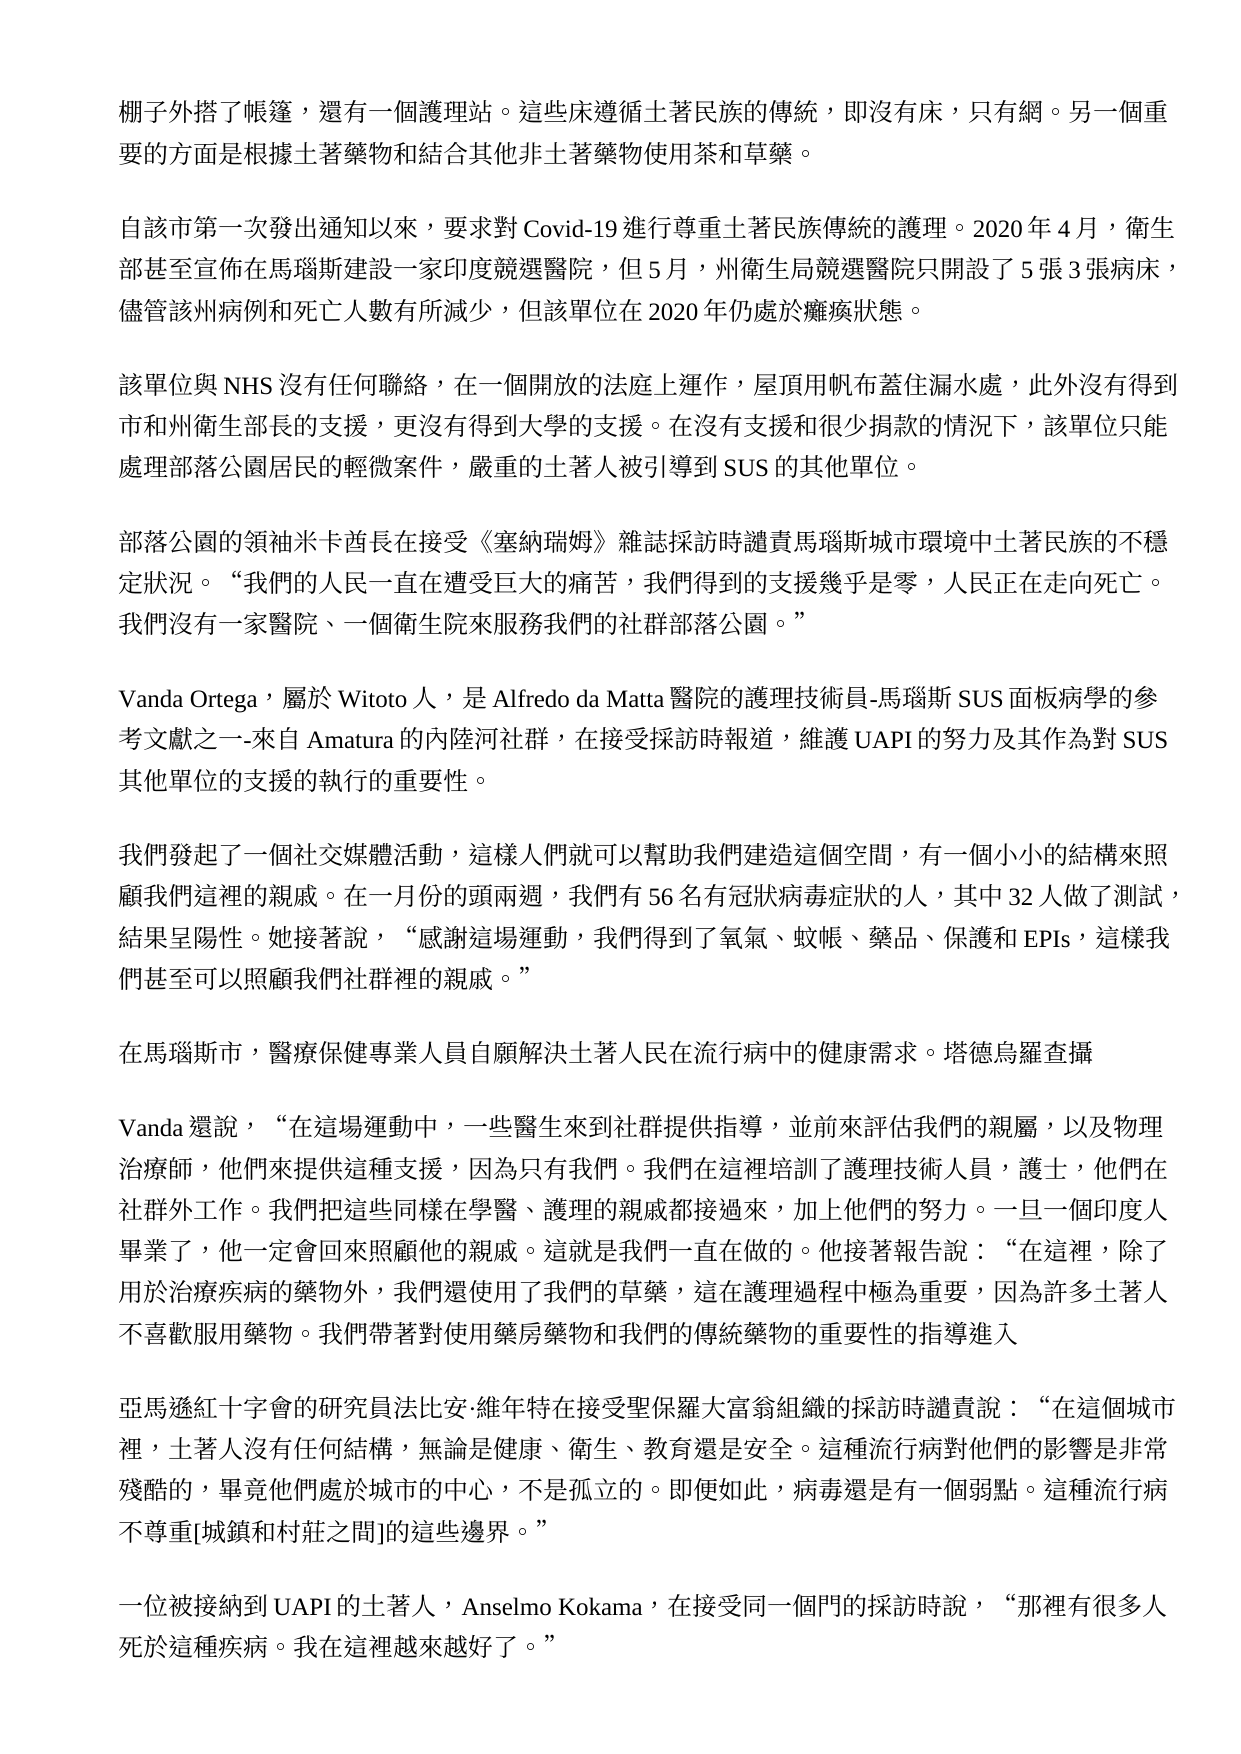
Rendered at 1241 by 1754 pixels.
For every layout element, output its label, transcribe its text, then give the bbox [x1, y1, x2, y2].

text 2021-03-01T17:01:20-03:00 清醒薩摩亞 ['/images/0-2021/03/ground-fighting/03.webp'，'/images/0-2021/03/ground-fighting/01.webp'，'/images/0-2021/03/ground-fighting/02.webp'] 建立在馬瑙斯北部的土著支援單位。塔德烏羅查攝 在亞馬遜單一衛生系統（SUS）新崩潰的過程中，這是由一系列殘酷的因素造成的：舊國家的疏忽、SUS的岌岌可危以及處於不穩定條件下的低工資工人；馬瑙斯城市環境中的土著人民，在北區部落公園組織和集會馬瑙斯，印度支援單位（UAPI），運作類似於野戰醫院。 UAPI由亞馬遜地區各大學的土著護士和醫生協調，並得到其他非土著衛生工作者、居住在附近的其他土著工作者的支援。藥品、食品、清潔材料、EPIs和氧氣瓶是通過網際網路上的捐贈和奶牛收集的。（笑）https://www.vakinha.com.br/kitty/cacique-micheese-indios-covid19) UAPI，建立在附近的部落公園，是另一個流行的倡議，構成了該社群的歷史。馬修斯·卡斯特羅攝 棚子外搭了帳篷，還有一個護理站。這些床遵循土著民族的傳統，即沒有床，只有網。另一個重要的方面是根據土著藥物和結合其他非土著藥物使用茶和草藥。 自該市第一次發出通知以來，要求對Covid-19進行尊重土著民族傳統的護理。2020年4月，衛生部甚至宣佈在馬瑙斯建設一家印度競選醫院，但5月，州衛生局競選醫院只開設了5張3張病床，儘管該州病例和死亡人數有所減少，但該單位在2020年仍處於癱瘓狀態。 該單位與NHS沒有任何聯絡，在一個開放的法庭上運作，屋頂用帆布蓋住漏水處，此外沒有得到市和州衛生部長的支援，更沒有得到大學的支援。在沒有支援和很少捐款的情況下，該單位只能處理部落公園居民的輕微案件，嚴重的土著人被引導到SUS的其他單位。 部落公園的領袖米卡酋長在接受《塞納瑞姆》雜誌採訪時譴責馬瑙斯城市環境中土著民族的不穩定狀況。“我們的人民一直在遭受巨大的痛苦，我們得到的支援幾乎是零，人民正在走向死亡。我們沒有一家醫院、一個衛生院來服務我們的社群部落公園。” Vanda Ortega，屬於Witoto人，是Alfredo da Matta醫院的護理技術員-馬瑙斯SUS面板病學的參考文獻之一-來自Amatura的內陸河社群，在接受採訪時報道，維護UAPI的努力及其作為對SUS其他單位的支援的執行的重要性。 我們發起了一個社交媒體活動，這樣人們就可以幫助我們建造這個空間，有一個小小的結構來照顧我們這裡的親戚。在一月份的頭兩週，我們有56名有冠狀病毒症狀的人，其中32人做了測試，結果呈陽性。她接著說，“感謝這場運動，我們得到了氧氣、蚊帳、藥品、保護和EPIs，這樣我們甚至可以照顧我們社群裡的親戚。” 在馬瑙斯市，醫療保健專業人員自願解決土著人民在流行病中的健康需求。塔德烏羅查攝 Vanda還說，“在這場運動中，一些醫生來到社群提供指導，並前來評估我們的親屬，以及物理治療師，他們來提供這種支援，因為只有我們。我們在這裡培訓了護理技術人員，護士，他們在社群外工作。我們把這些同樣在學醫、護理的親戚都接過來，加上他們的努力。一旦一個印度人畢業了，他一定會回來照顧他的親戚。這就是我們一直在做的。他接著報告說：“在這裡，除了用於治療疾病的藥物外，我們還使用了我們的草藥，這在護理過程中極為重要，因為許多土著人不喜歡服用藥物。我們帶著對使用藥房藥物和我們的傳統藥物的重要性的指導進入 亞馬遜紅十字會的研究員法比安·維年特在接受聖保羅大富翁組織的採訪時譴責說：“在這個城市裡，土著人沒有任何結構，無論是健康、衛生、教育還是安全。這種流行病對他們的影響是非常殘酷的，畢竟他們處於城市的中心，不是孤立的。即便如此，病毒還是有一個弱點。這種流行病不尊重[城鎮和村莊之間]的這些邊界。” 一位被接納到UAPI的土著人，Anselmo Kokama，在接受同一個門的採訪時說，“那裡有很多人死於這種疾病。我在這裡越來越好了。” 鄰里部落公園的歷史鬥爭 2014年，在首席彌賽亞·科卡馬（Messiah Kokama）的領導下，部落公園社群在取得土地後迅速擴張。它目前居住著大約700個家庭，其中80%由35個土著民族組成，主要來自亞馬遜。 科維德-19的受害者之一，於2020年5月13日去世。據IBGE說，該社群是巴西首都的第一個土著居民社群，儘管如此，司法部門仍有幾次驅逐，將該社群改造成另一個房地產投機公寓。 [118, 59, 1181, 1664]
